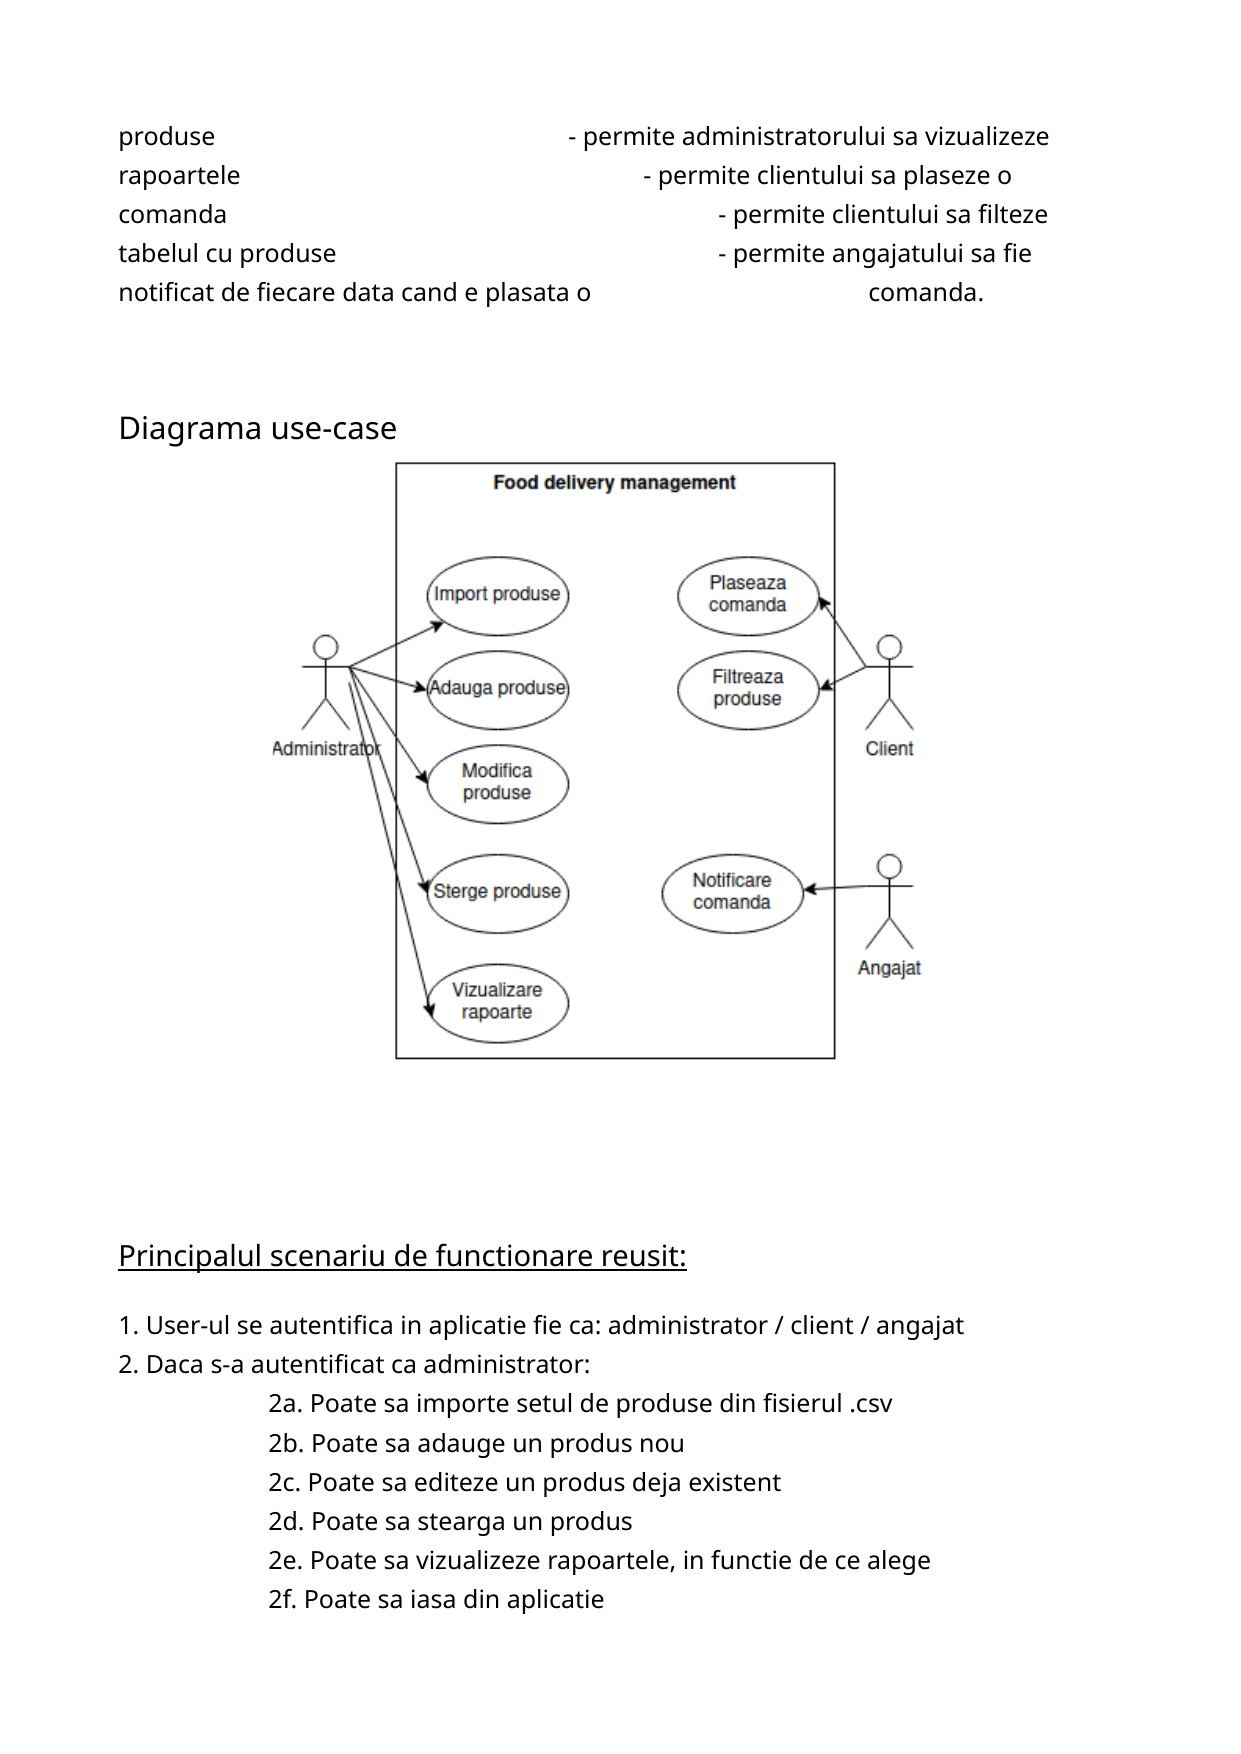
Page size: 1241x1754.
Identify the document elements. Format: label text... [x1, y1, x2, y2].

picture [272, 459, 925, 1061]
text Diagrama use-case [118, 406, 1122, 449]
text produse - permite administratorului sa vizualizeze rapoartele - permite clientului sa plaseze o comanda - permite clientului sa filteze tabelul cu produse - permite angajatului sa fie notificat de fiecare data cand e plasata o comanda. [118, 118, 1122, 309]
text 1. User-ul se autentifica in aplicatie fie ca: administrator / client / angajat 2. Daca s-a autentificat ca administrator: 2a. Poate sa importe setul de produse din fisierul .csv 2b. Poate sa adauge un produs nou 2c. Poate sa editeze un produs deja existent 2d. Poate sa stearga un produs 2e. Poate sa vizualizeze rapoartele, in functie de ce alege 2f. Poate sa iasa din aplicatie [118, 1308, 1122, 1616]
text Principalul scenariu de functionare reusit: [118, 1236, 1122, 1275]
